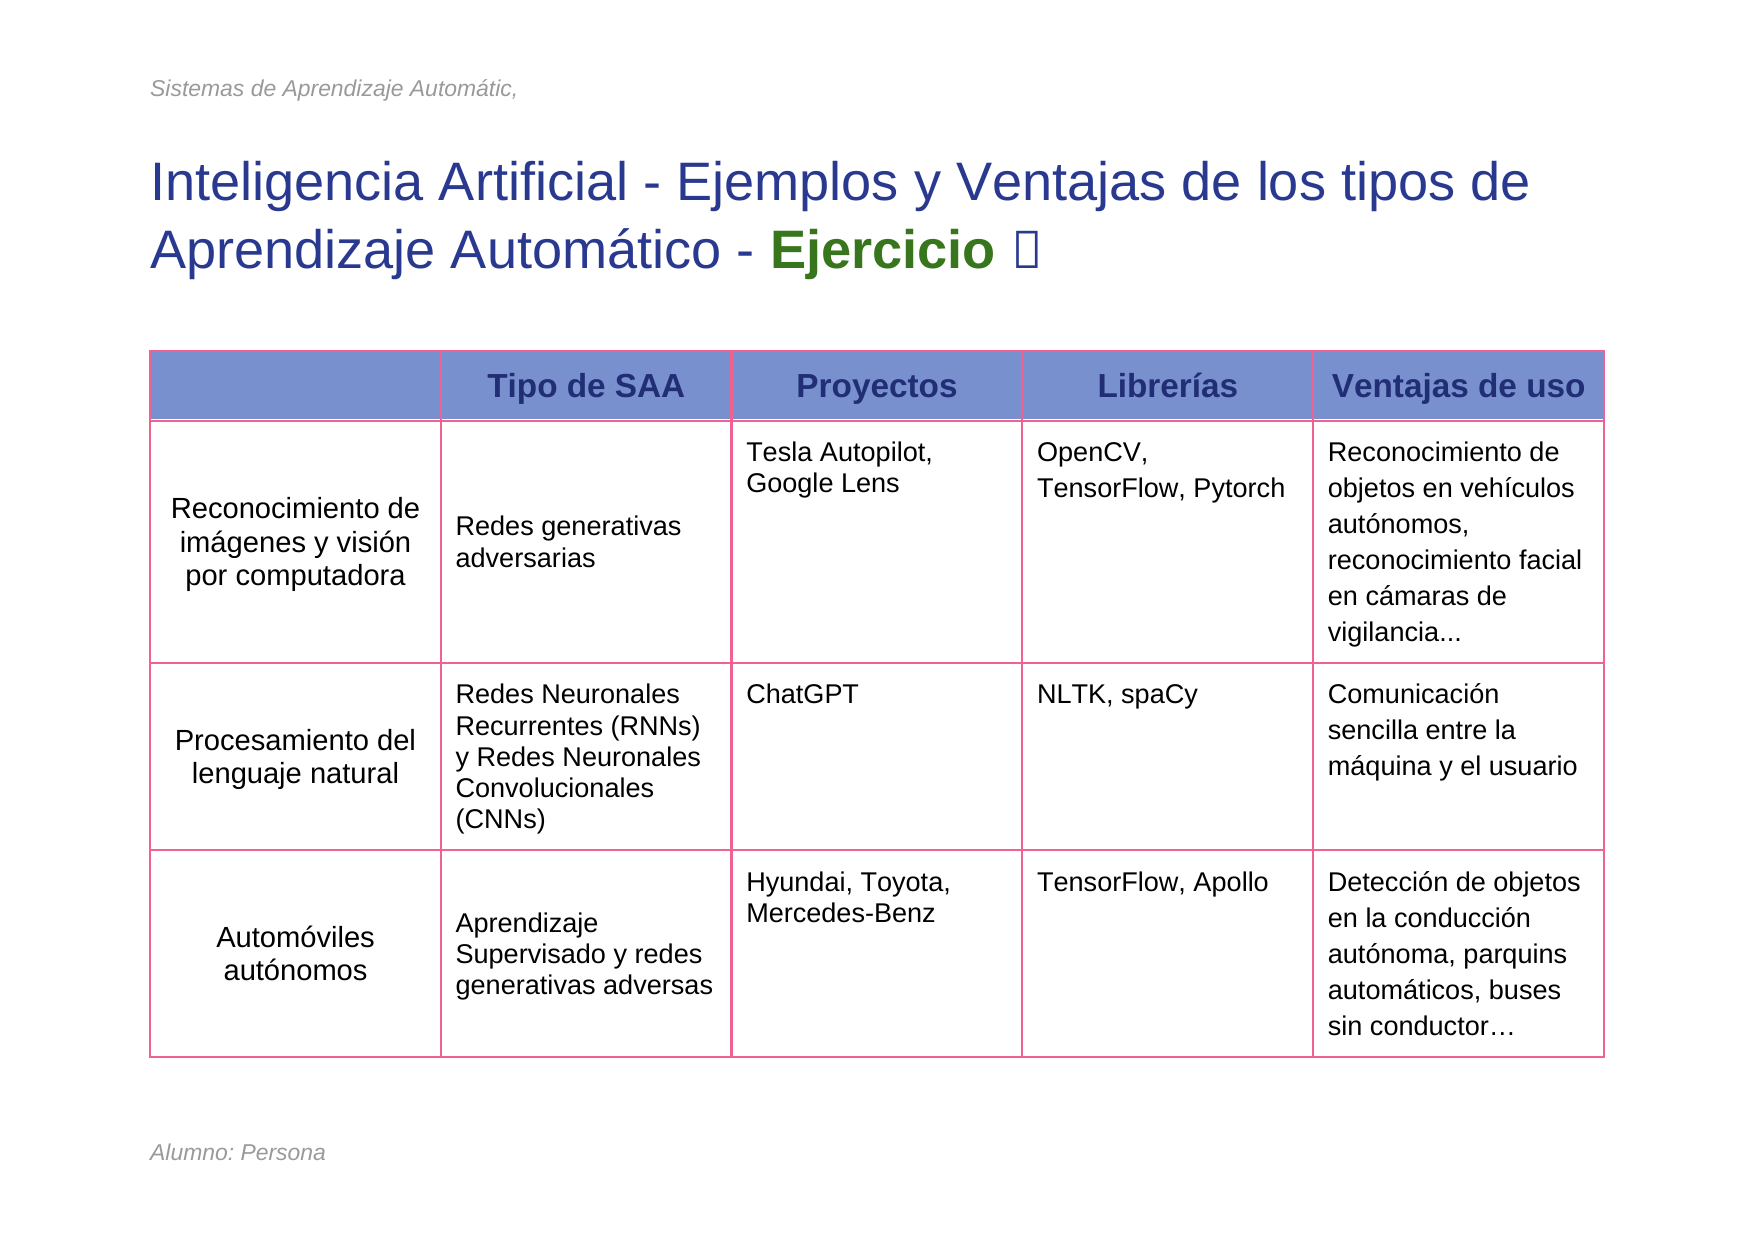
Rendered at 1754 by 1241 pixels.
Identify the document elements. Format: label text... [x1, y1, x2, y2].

title Inteligencia Artificial - Ejemplos y Ventajas de los tipos de Aprendizaje Automático - Ejercicio 📝 [150, 150, 1604, 283]
table_cell Comunicación sencilla entre la máquina y el usuario [1314, 664, 1603, 849]
table_header Ventajas de uso [1314, 352, 1603, 419]
table_cell Procesamiento del lenguaje natural [151, 664, 440, 849]
table_cell TensorFlow, Apollo [1023, 851, 1312, 1056]
table_cell ChatGPT [733, 664, 1021, 849]
table_cell Redes generativas adversarias [442, 422, 730, 662]
table_cell OpenCV, TensorFlow, Pytorch [1023, 422, 1312, 662]
table_cell Hyundai, Toyota, Mercedes-Benz [733, 851, 1021, 1056]
table_cell Detección de objetos en la conducción autónoma, parquins automáticos, buses sin conductor… [1314, 851, 1603, 1056]
table_cell Reconocimiento de imágenes y visión por computadora [151, 422, 440, 662]
table_header [151, 352, 440, 419]
table_cell NLTK, spaCy [1023, 664, 1312, 849]
table_header Tipo de SAA [442, 352, 730, 419]
table_header Proyectos [733, 352, 1021, 419]
table_cell Tesla Autopilot, Google Lens [733, 422, 1021, 662]
table_cell Reconocimiento de objetos en vehículos autónomos, reconocimiento facial en cámaras de vigilancia... [1314, 422, 1603, 662]
table_cell Redes Neuronales Recurrentes (RNNs) y Redes Neuronales Convolucionales (CNNs) [442, 664, 730, 849]
table_cell Automóviles autónomos [151, 851, 440, 1056]
table_cell Aprendizaje Supervisado y redes generativas adversas [442, 851, 730, 1056]
table_header Librerías [1023, 352, 1312, 419]
